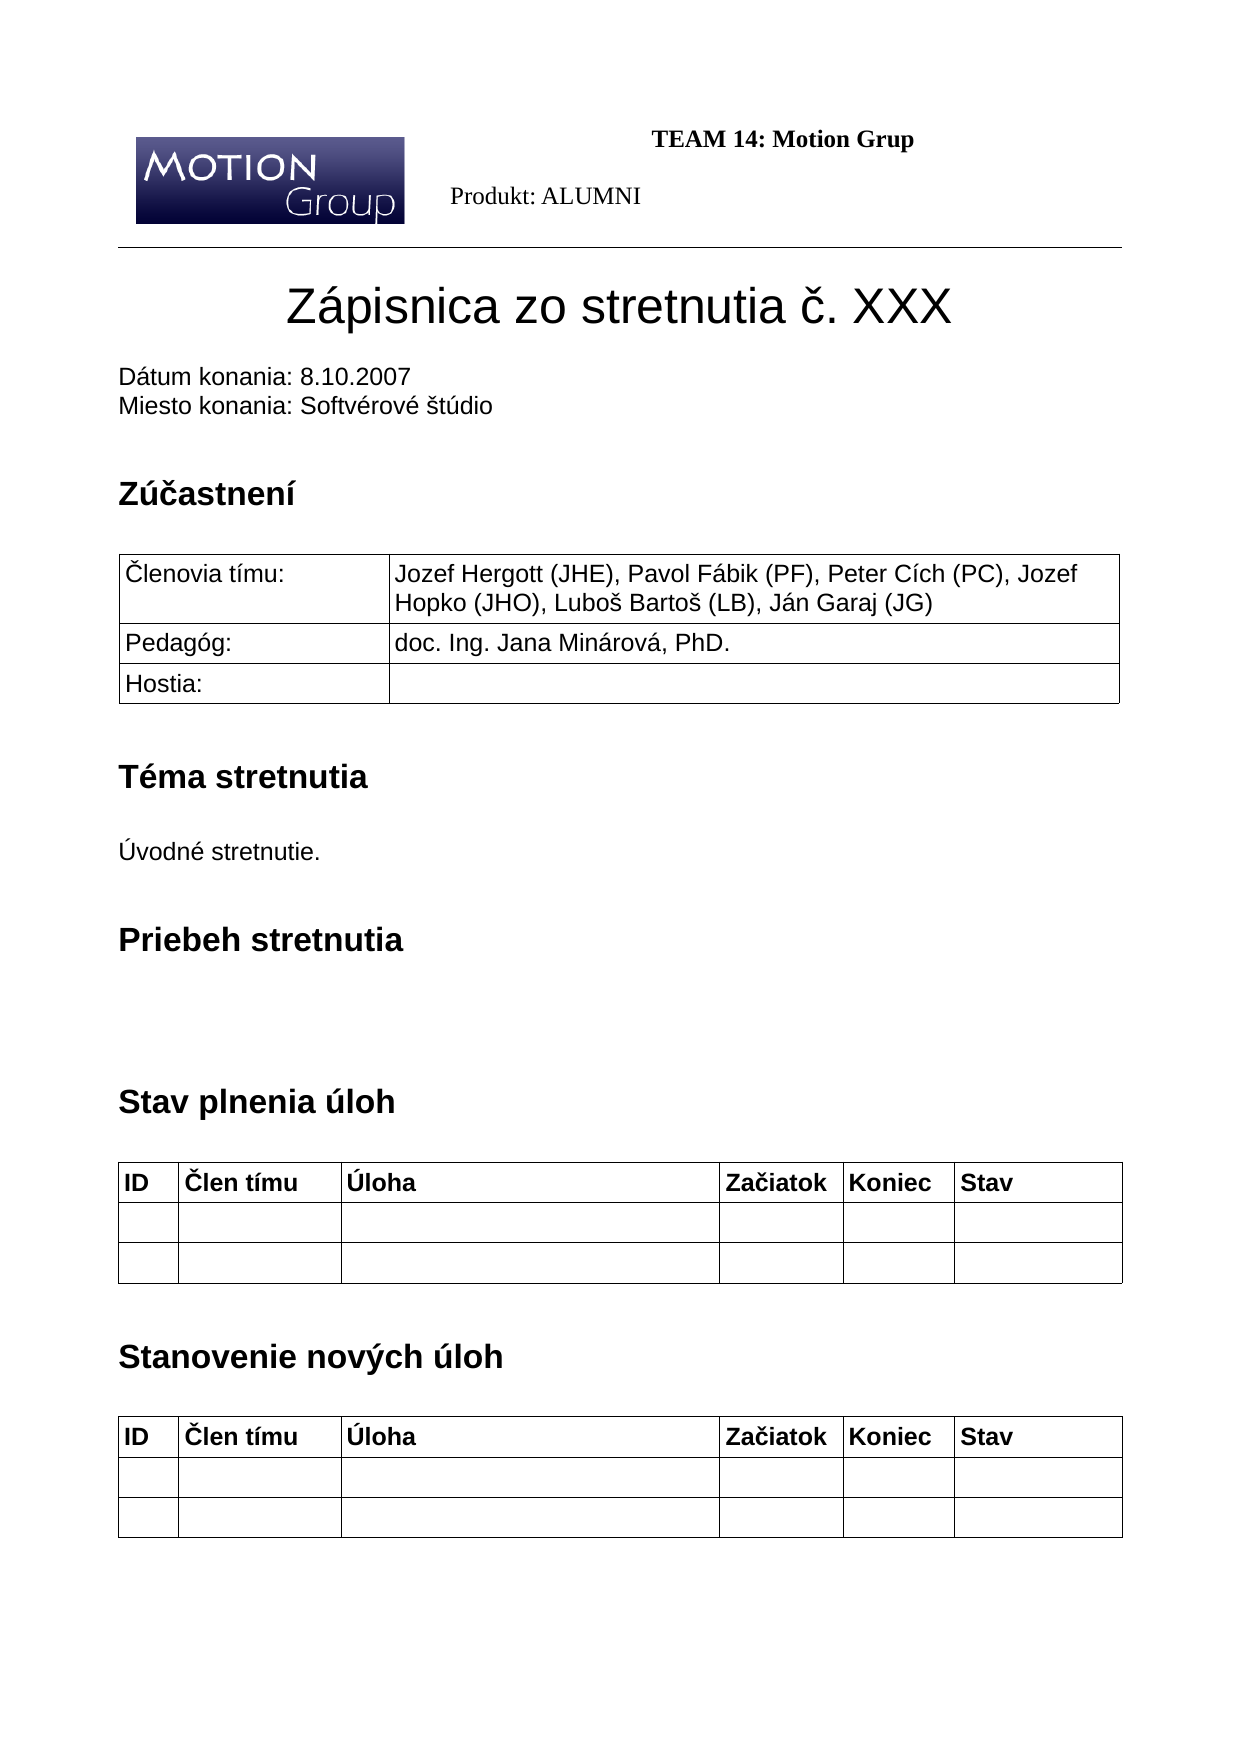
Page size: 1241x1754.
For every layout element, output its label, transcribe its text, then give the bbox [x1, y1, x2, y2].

table_header Stav [955, 1163, 1122, 1202]
table_cell [390, 664, 1119, 703]
table_header TEAM 14: Motion Grup Produkt: ALUMNI [444, 118, 1122, 247]
table_cell [179, 1243, 341, 1283]
table_cell [179, 1203, 341, 1242]
table_header ID [119, 1163, 178, 1202]
table_header Začiatok [720, 1417, 843, 1457]
table_cell [342, 1243, 719, 1283]
table_header ID [119, 1417, 178, 1457]
table_cell [179, 1458, 341, 1497]
table_header Úloha [342, 1163, 719, 1202]
table_cell [720, 1243, 843, 1283]
table_cell [119, 1203, 178, 1242]
table_header Koniec [844, 1163, 954, 1202]
text Úvodné stretnutie. [118, 837, 1122, 866]
table_cell Pedagóg: [120, 624, 389, 663]
text Dátum konania: 8.10.2007 [118, 362, 1122, 391]
text Zápisnica zo stretnutia č. XXX [118, 276, 1122, 333]
table_header Stav [955, 1417, 1122, 1457]
table_cell [342, 1203, 719, 1242]
table_cell [844, 1203, 954, 1242]
subtitle Zúčastnení [118, 473, 1122, 512]
table_header Člen tímu [179, 1417, 341, 1457]
table_cell Hostia: [120, 664, 389, 703]
table_cell [844, 1243, 954, 1283]
subtitle Stav plnenia úloh [118, 1082, 1122, 1120]
table_cell [844, 1498, 954, 1537]
table_cell [720, 1498, 843, 1537]
table_header Člen tímu [179, 1163, 341, 1202]
table_header Členovia tímu: [120, 555, 389, 622]
table_header [118, 118, 444, 247]
table_cell doc. Ing. Jana Minárová, PhD. [390, 624, 1119, 663]
table_cell [342, 1498, 719, 1537]
table_cell [119, 1243, 178, 1283]
table_cell [844, 1458, 954, 1497]
table_cell [955, 1243, 1122, 1283]
table_header Koniec [844, 1417, 954, 1457]
text Miesto konania: Softvérové štúdio [118, 391, 1122, 420]
table_cell [119, 1498, 178, 1537]
table_header Začiatok [720, 1163, 843, 1202]
table_cell [119, 1458, 178, 1497]
subtitle Priebeh stretnutia [118, 919, 1122, 958]
table_header Úloha [342, 1417, 719, 1457]
table_header Jozef Hergott (JHE), Pavol Fábik (PF), Peter Cích (PC), Jozef Hopko (JHO), Luboš Bartoš (LB), Ján Garaj (JG) [390, 555, 1119, 622]
subtitle Téma stretnutia [118, 757, 1122, 796]
table_cell [179, 1498, 341, 1537]
table_cell [955, 1203, 1122, 1242]
table_cell [955, 1498, 1122, 1537]
table_cell [342, 1458, 719, 1497]
picture [123, 122, 418, 237]
table_cell [720, 1458, 843, 1497]
subtitle Stanovenie nových úloh [118, 1336, 1122, 1375]
table_cell [720, 1203, 843, 1242]
table_cell [955, 1458, 1122, 1497]
